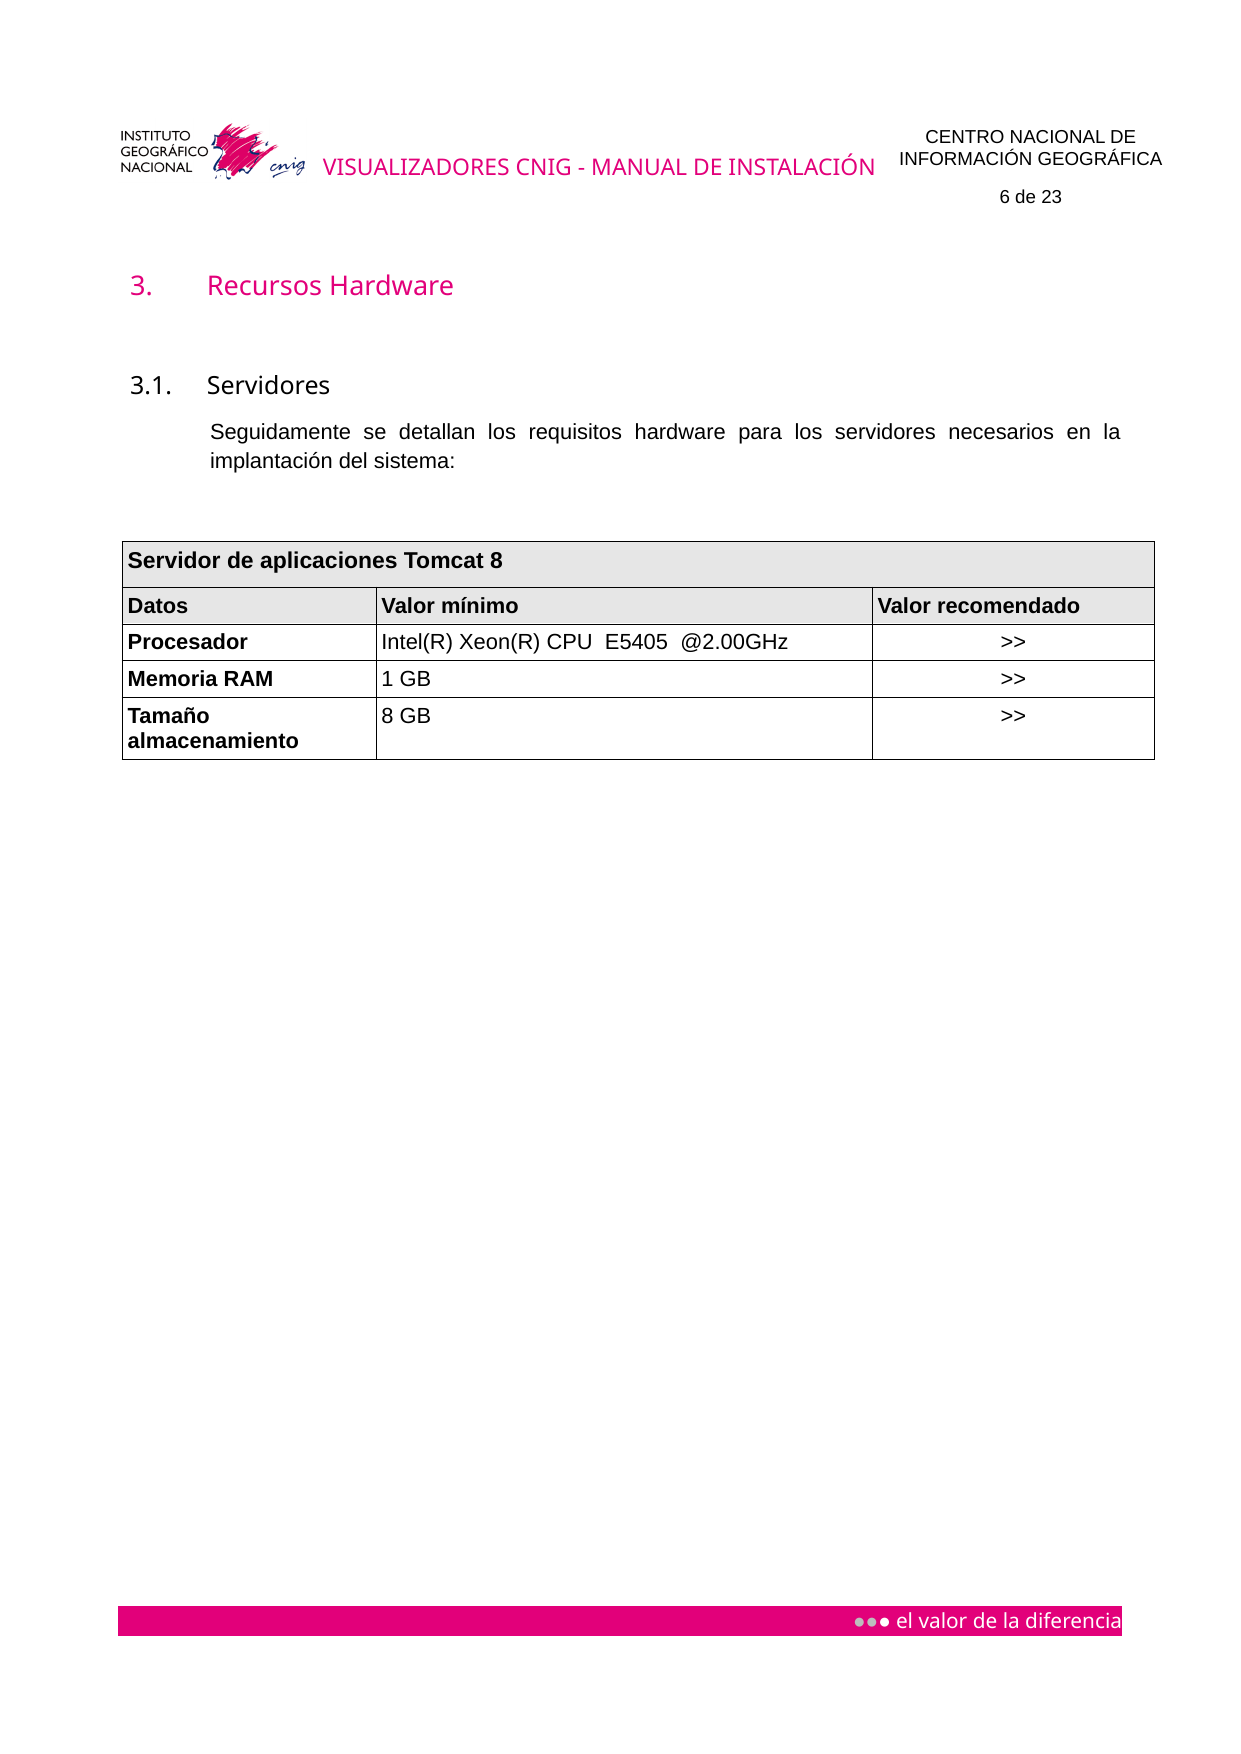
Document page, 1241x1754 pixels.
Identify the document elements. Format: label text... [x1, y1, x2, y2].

table_cell >> [873, 661, 1154, 697]
table_cell 8 GB [377, 698, 872, 759]
subtitle Recursos Hardware [130, 266, 1122, 303]
picture [118, 118, 307, 183]
table_cell Procesador [123, 625, 376, 660]
table_cell Datos [123, 588, 376, 623]
text Seguidamente se detallan los requisitos hardware para los servidores necesarios en la implantación del sistema: [210, 419, 1122, 473]
table_cell Valor recomendado [873, 588, 1154, 623]
table_cell Valor mínimo [377, 588, 872, 623]
table_cell Tamaño almacenamiento [123, 698, 376, 759]
table_header Servidor de aplicaciones Tomcat 8 [123, 542, 1154, 587]
table_cell 1 GB [377, 661, 872, 697]
table_cell Intel(R) Xeon(R) CPU E5405 @2.00GHz [377, 625, 872, 660]
table_cell >> [873, 698, 1154, 759]
table_cell >> [873, 625, 1154, 660]
subtitle Servidores [130, 367, 1122, 401]
table_cell Memoria RAM [123, 661, 376, 697]
